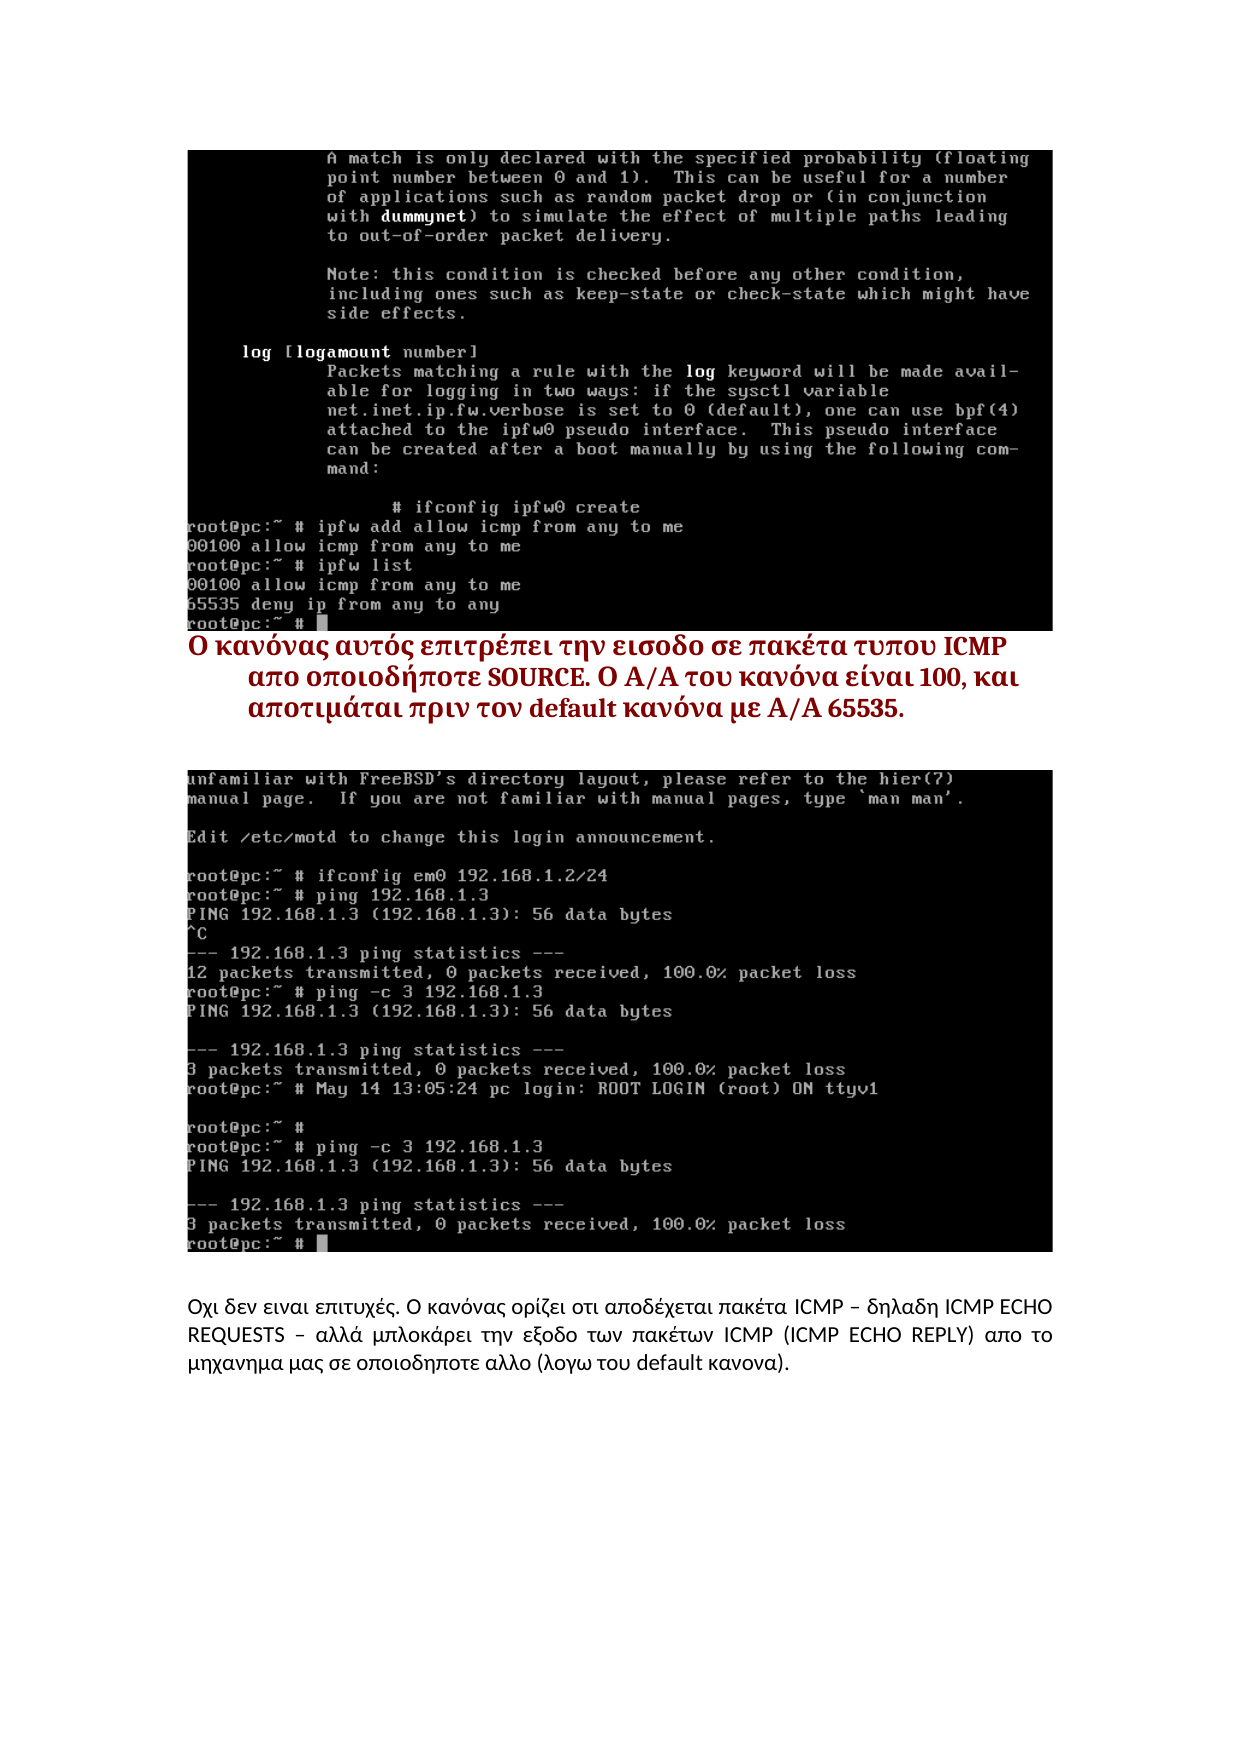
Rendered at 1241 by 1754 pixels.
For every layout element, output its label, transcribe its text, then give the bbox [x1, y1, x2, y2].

subtitle Ο κανόνας αυτός επιτρέπει την εισοδο σε πακέτα τυπου ICMP απο οποιοδήποτε SOURCE. Ο Α/Α του κανόνα είναι 100, και αποτιμάται πριν τον default κανόνα με Α/Α 65535. [187, 631, 1053, 724]
text Οχι δεν ειναι επιτυχές. Ο κανόνας ορίζει οτι αποδέχεται πακέτα ICMP – δηλαδη ICMP ECHO REQUESTS – αλλά μπλοκάρει την εξοδο των πακέτων ICMP (ICMP ECHO REPLY) απο το μηχανημα μας σε οποιοδηποτε αλλο (λογω του default κανονα). [187, 1292, 1053, 1376]
